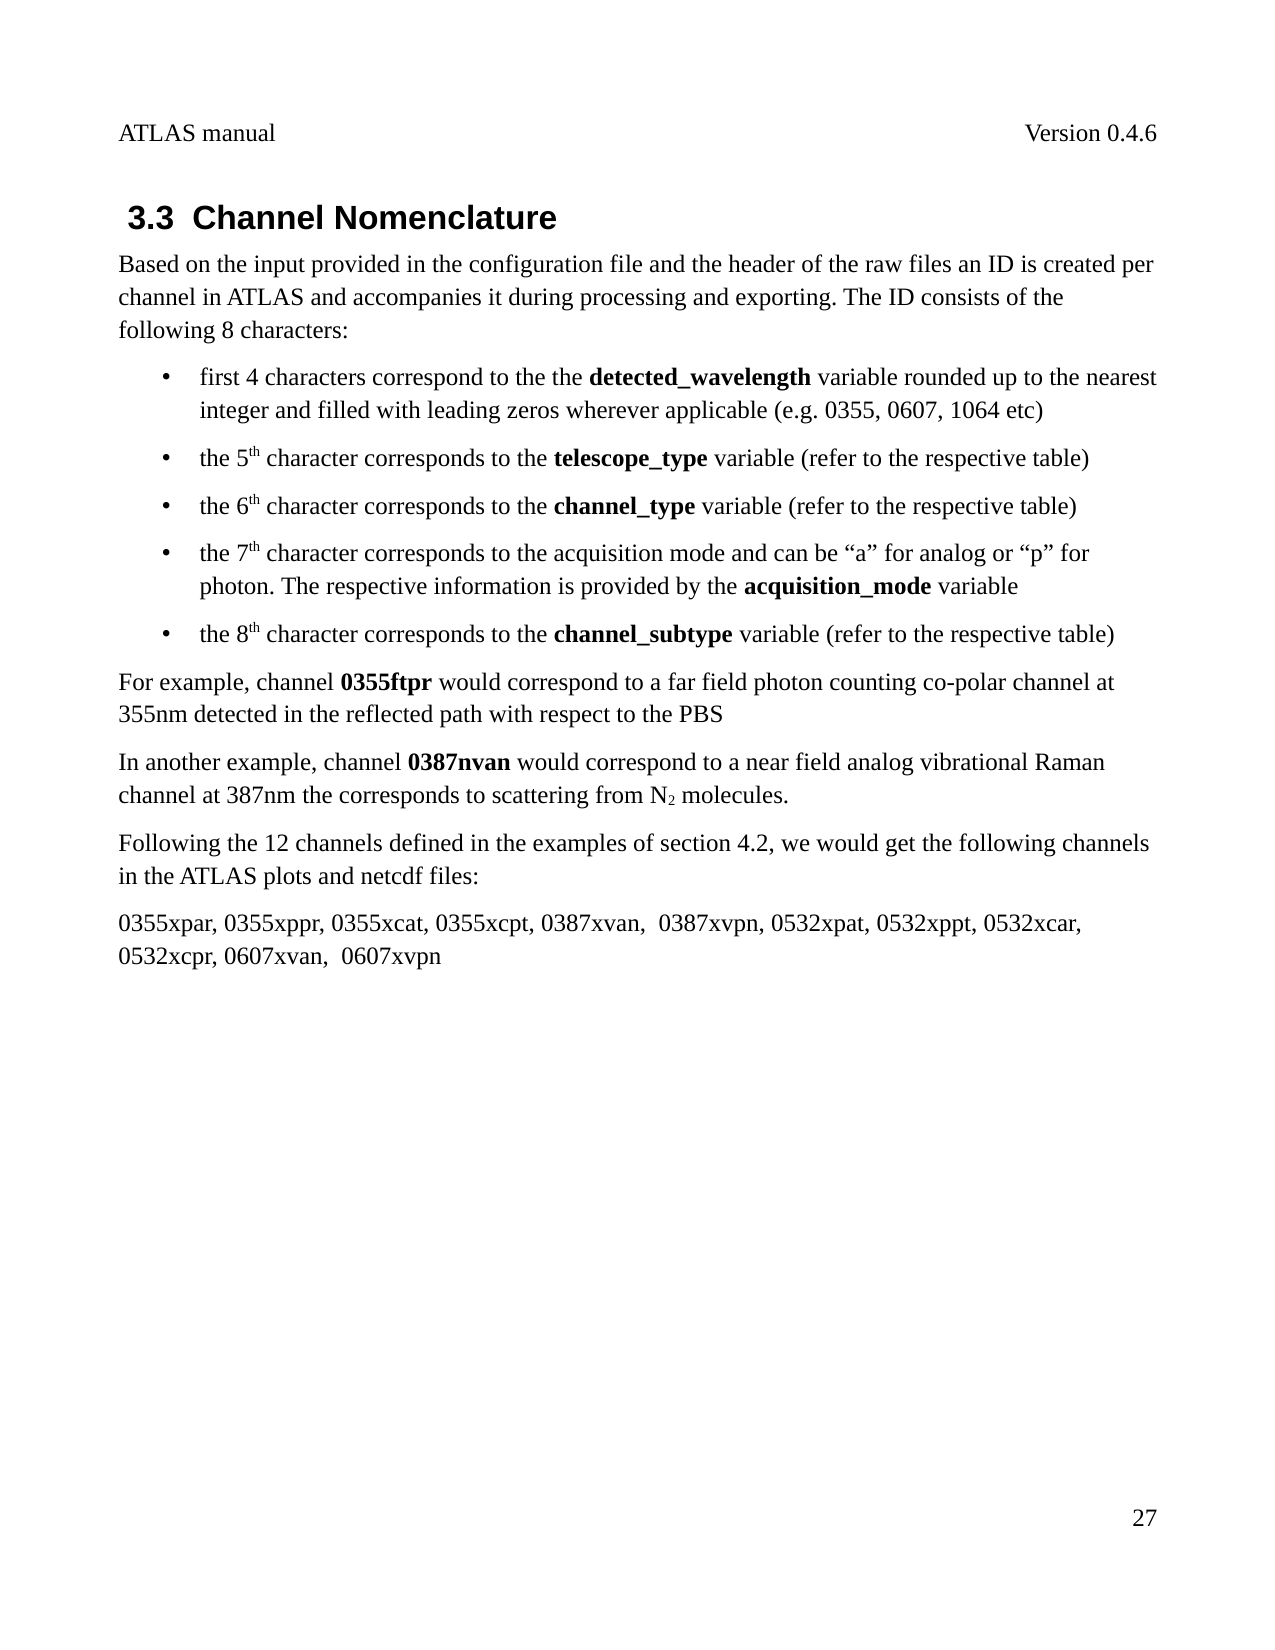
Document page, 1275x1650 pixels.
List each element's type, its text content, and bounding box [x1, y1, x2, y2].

subtitle Channel Nomenclature [118, 198, 1157, 236]
list the 5th character corresponds to the telescope_type variable (refer to the respective table) [162, 443, 1157, 472]
text Based on the input provided in the configuration file and the header of the raw files an ID is created per channel in ATLAS and accompanies it during processing and exporting. The ID consists of the following 8 characters: [118, 249, 1157, 344]
list the 6th character corresponds to the channel_type variable (refer to the respective table) [162, 491, 1157, 519]
text 0355xpar, 0355xppr, 0355xcat, 0355xcpt, 0387xvan, 0387xvpn, 0532xpat, 0532xppt, 0532xcar, 0532xcpr, 0607xvan, 0607xvpn [118, 908, 1157, 970]
text In another example, channel 0387nvan would correspond to a near field analog vibrational Raman channel at 387nm the corresponds to scattering from N2 molecules. [118, 747, 1157, 809]
text For example, channel 0355ftpr would correspond to a far field photon counting co-polar channel at 355nm detected in the reflected path with respect to the PBS [118, 667, 1157, 728]
text Following the 12 channels defined in the examples of section 4.2, we would get the following channels in the ATLAS plots and netcdf files: [118, 828, 1157, 889]
list first 4 characters correspond to the the detected_wavelength variable rounded up to the nearest integer and filled with leading zeros wherever applicable (e.g. 0355, 0607, 1064 etc) [162, 362, 1157, 424]
list the 8th character corresponds to the channel_subtype variable (refer to the respective table) [162, 619, 1157, 648]
list the 7th character corresponds to the acquisition mode and can be “a” for analog or “p” for photon. The respective information is provided by the acquisition_mode variable [162, 538, 1157, 600]
